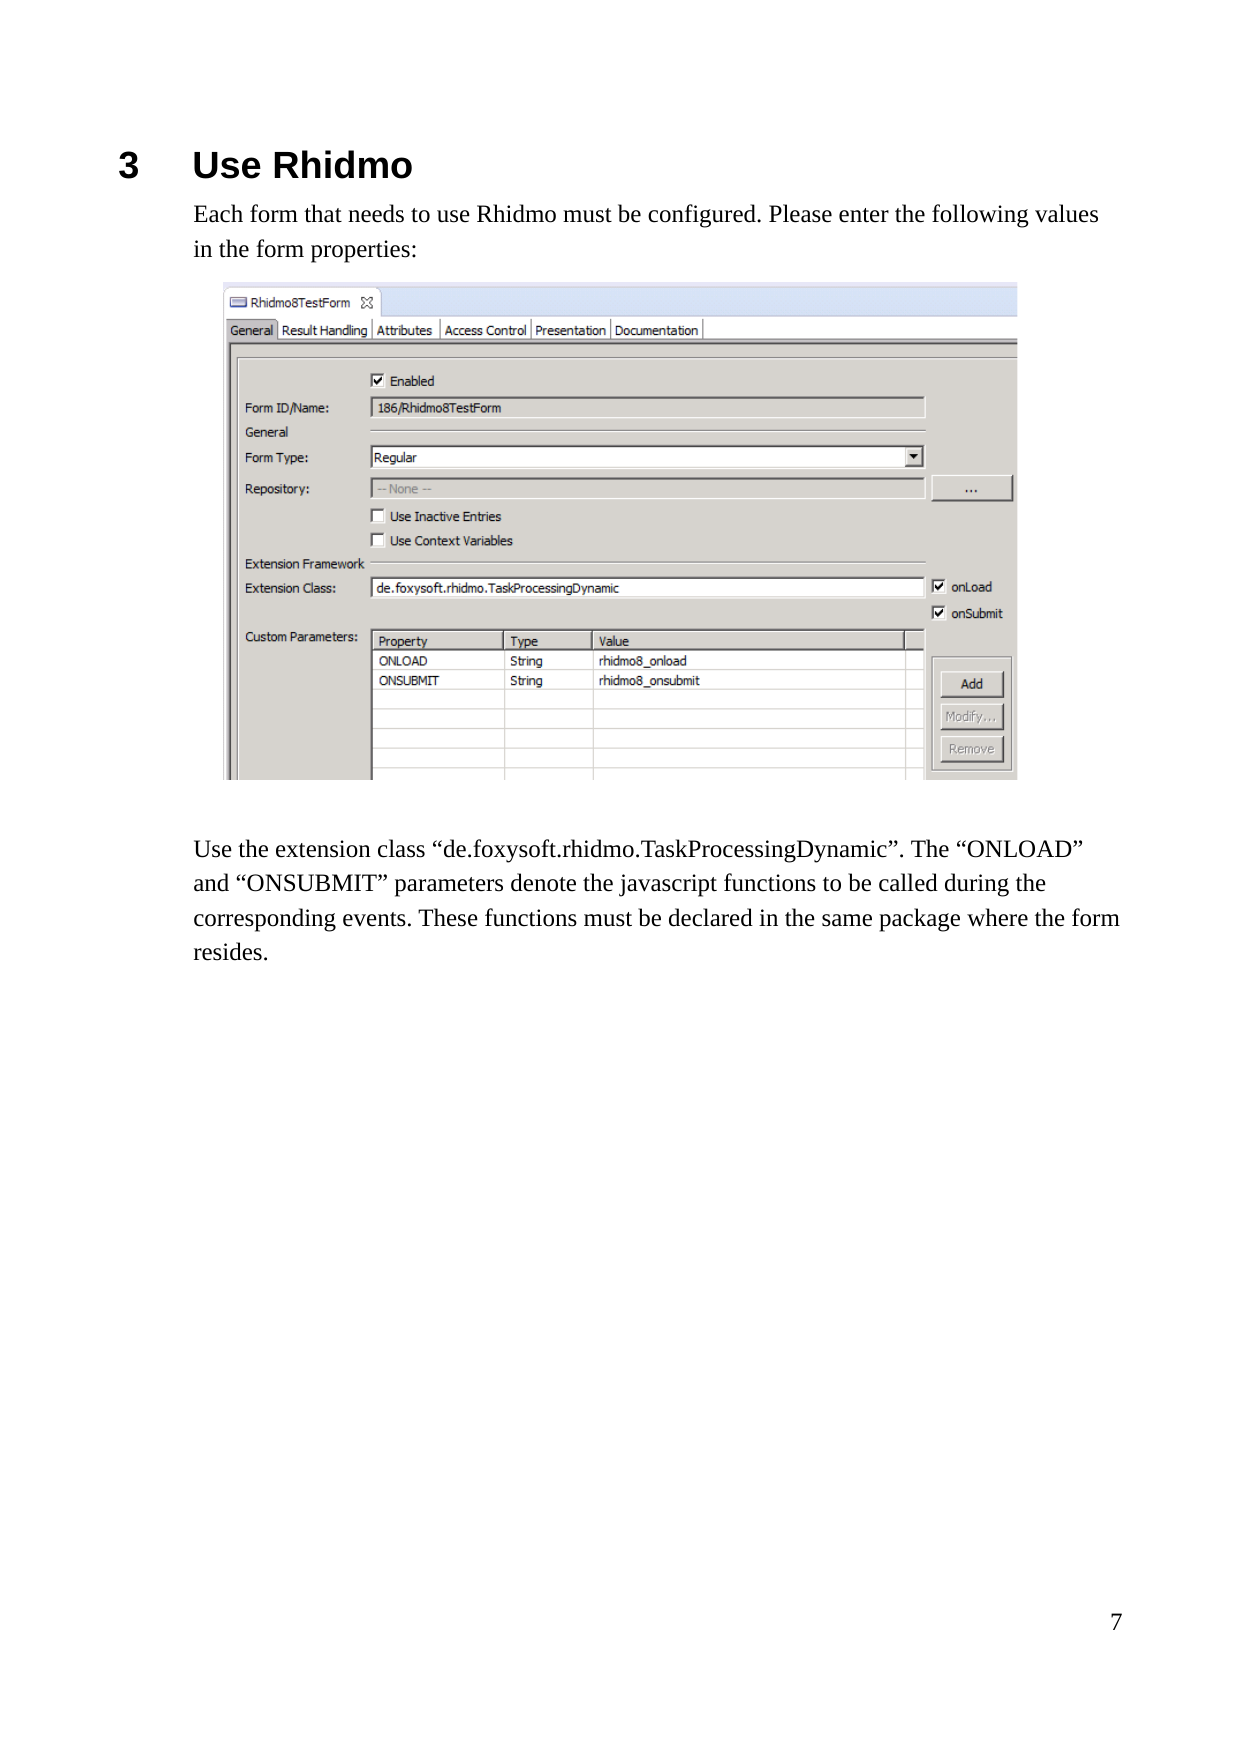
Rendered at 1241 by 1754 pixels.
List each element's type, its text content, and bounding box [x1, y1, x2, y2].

text Each form that needs to use Rhidmo must be configured. Please enter the following values in the form properties: [193, 199, 1122, 262]
text Use the extension class “de.foxysoft.rhidmo.TaskProcessingDynamic”. The “ONLOAD” and “ONSUBMIT” parameters denote the javascript functions to be called during the corresponding events. These functions must be declared in the same package where the form resides. [193, 834, 1122, 966]
subtitle Use Rhidmo [118, 143, 1122, 187]
picture [223, 282, 1018, 780]
